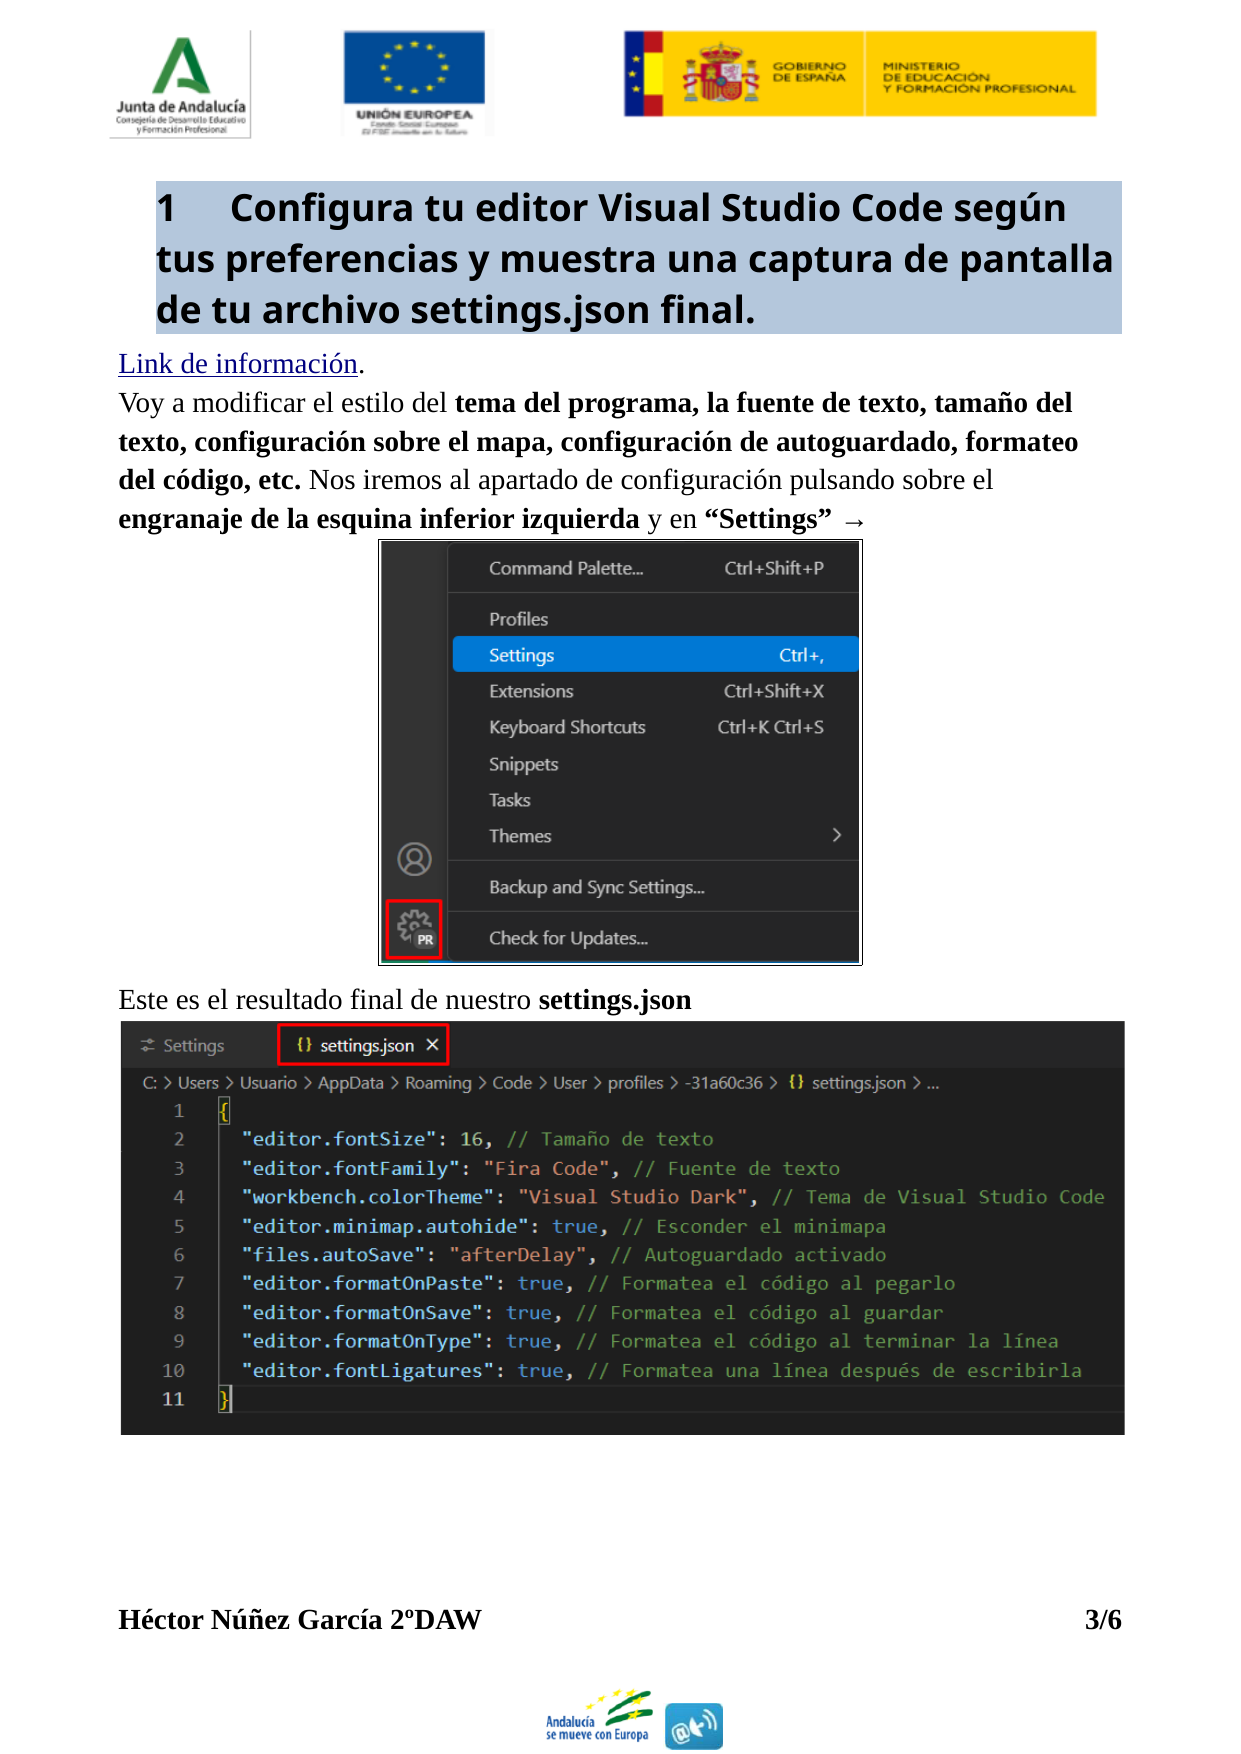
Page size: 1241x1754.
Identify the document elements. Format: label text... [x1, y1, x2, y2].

picture [381, 541, 859, 963]
text [379, 540, 862, 965]
picture [107, 11, 1112, 143]
text Link de información. [118, 347, 1122, 380]
subtitle Configura tu editor Visual Studio Code según tus preferencias y muestra una captura de pantalla de tu archivo settings.json final. [156, 181, 1122, 334]
picture [529, 1665, 727, 1754]
picture [120, 1021, 1125, 1435]
text Voy a modificar el estilo del tema del programa, la fuente de texto, tamaño del texto, configuración sobre el mapa, configuración de autoguardado, formateo del código, etc. Nos iremos al apartado de configuración pulsando sobre el engranaje de la esquina inferior izquierda y en “Settings” → [118, 385, 1122, 534]
text Este es el resultado final de nuestro settings.json [118, 552, 1122, 1016]
